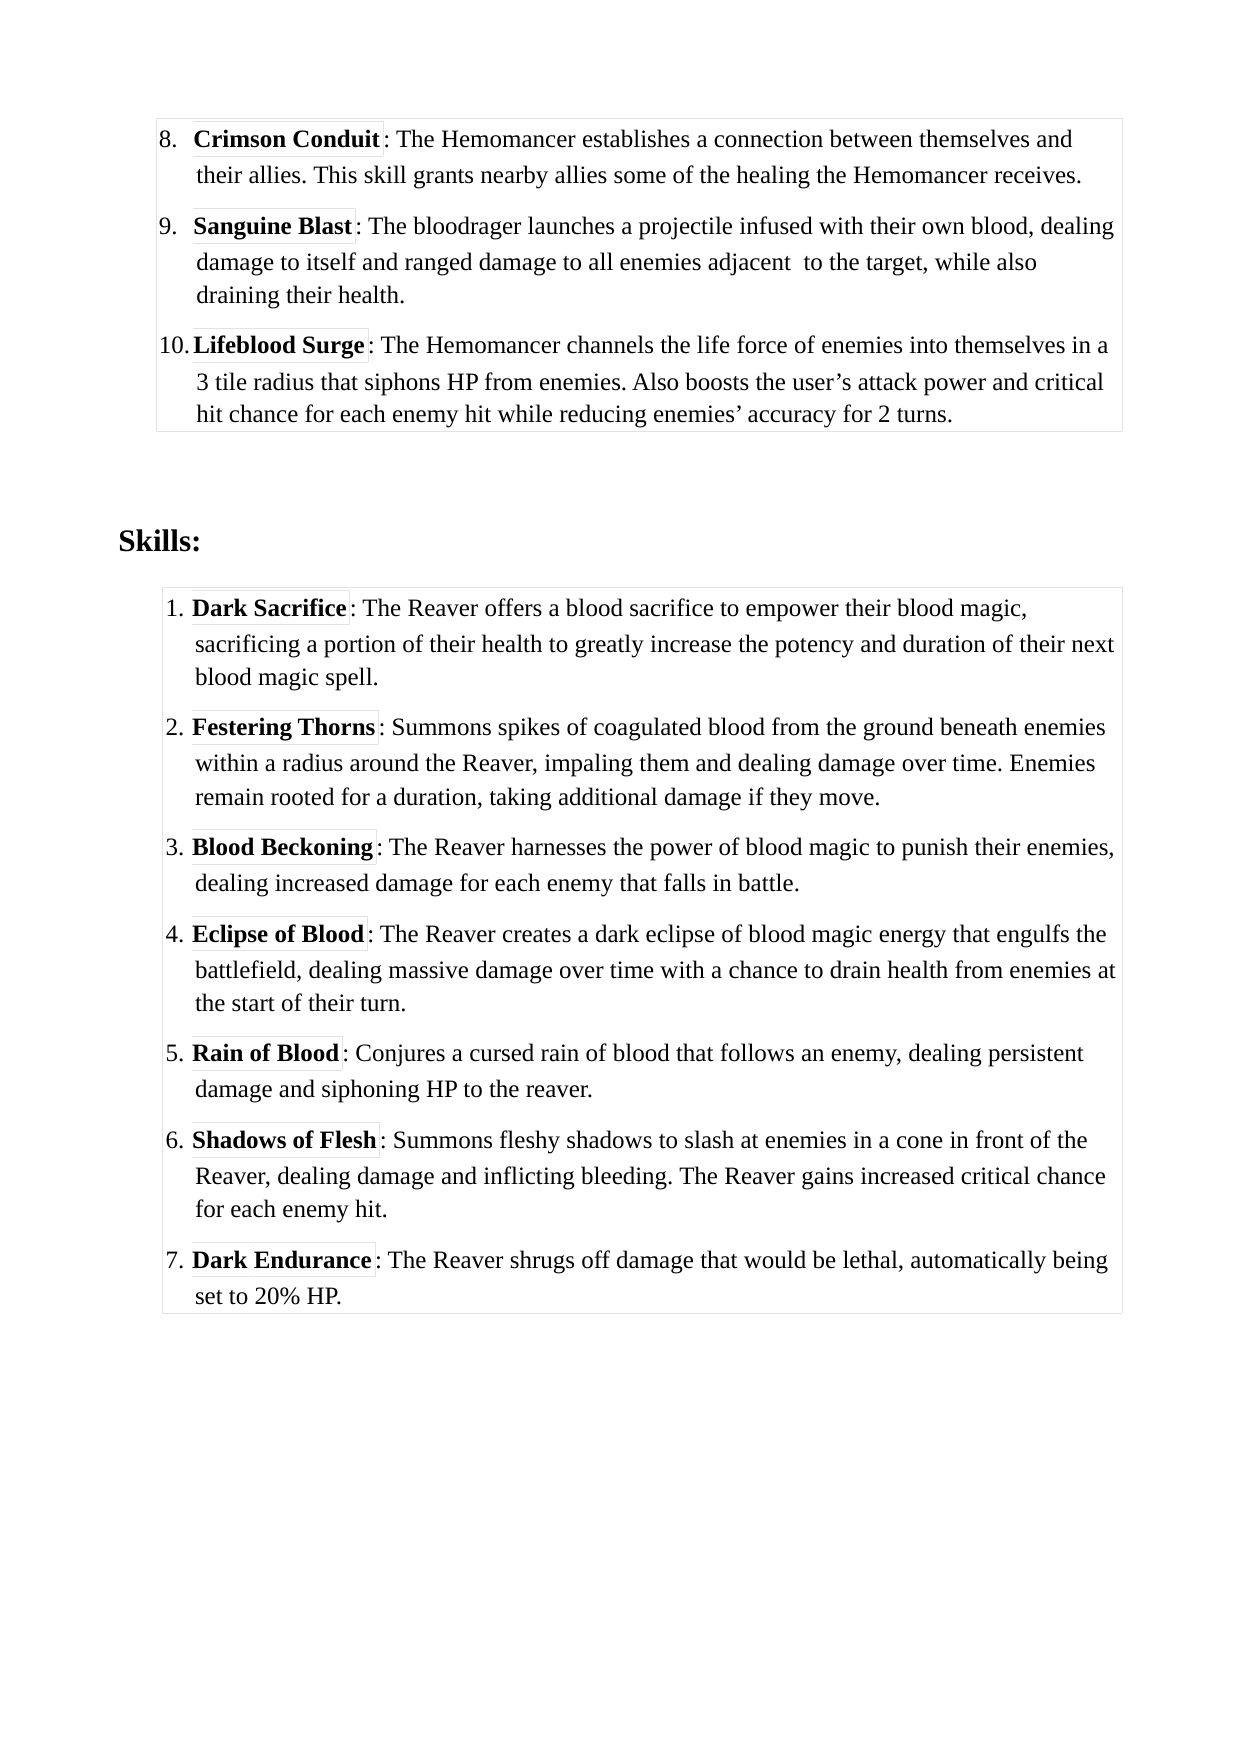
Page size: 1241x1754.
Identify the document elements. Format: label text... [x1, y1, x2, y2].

text Skills: [118, 522, 1122, 558]
list Sanguine Blast: The bloodrager launches a projectile infused with their own blood, dealing damage to itself and ranged damage to all enemies adjacent to the target, while also draining their health. [157, 205, 1122, 309]
list Eclipse of Blood: The Reaver creates a dark eclipse of blood magic energy that engulfs the battlefield, dealing massive damage over time with a chance to drain health from enemies at the start of their turn. [163, 913, 1122, 1017]
list Lifeblood Surge: The Hemomancer channels the life force of enemies into themselves in a 3 tile radius that siphons HP from enemies. Also boosts the user’s attack power and critical hit chance for each enemy hit while reducing enemies’ accuracy for 2 turns. [157, 324, 1122, 431]
list Shadows of Flesh: Summons fleshy shadows to slash at enemies in a cone in front of the Reaver, dealing damage and inflicting bleeding. The Reaver gains increased critical chance for each enemy hit. [163, 1119, 1122, 1223]
list Dark Endurance: The Reaver shrugs off damage that would be lethal, automatically being set to 20% HP. [163, 1239, 1122, 1313]
list Rain of Blood: Conjures a cursed rain of blood that follows an enemy, dealing persistent damage and siphoning HP to the reaver. [163, 1032, 1122, 1103]
list Crimson Conduit: The Hemomancer establishes a connection between themselves and their allies. This skill grants nearby allies some of the healing the Hemomancer receives. [157, 119, 1122, 189]
list Festering Thorns: Summons spikes of coagulated blood from the ground beneath enemies within a radius around the Reaver, impaling them and dealing damage over time. Enemies remain rooted for a duration, taking additional damage if they move. [163, 706, 1122, 810]
list Dark Sacrifice: The Reaver offers a blood sacrifice to empower their blood magic, sacrificing a portion of their health to greatly increase the potency and duration of their next blood magic spell. [163, 588, 1122, 691]
list Blood Beckoning: The Reaver harnesses the power of blood magic to punish their enemies, dealing increased damage for each enemy that falls in battle. [163, 826, 1122, 897]
